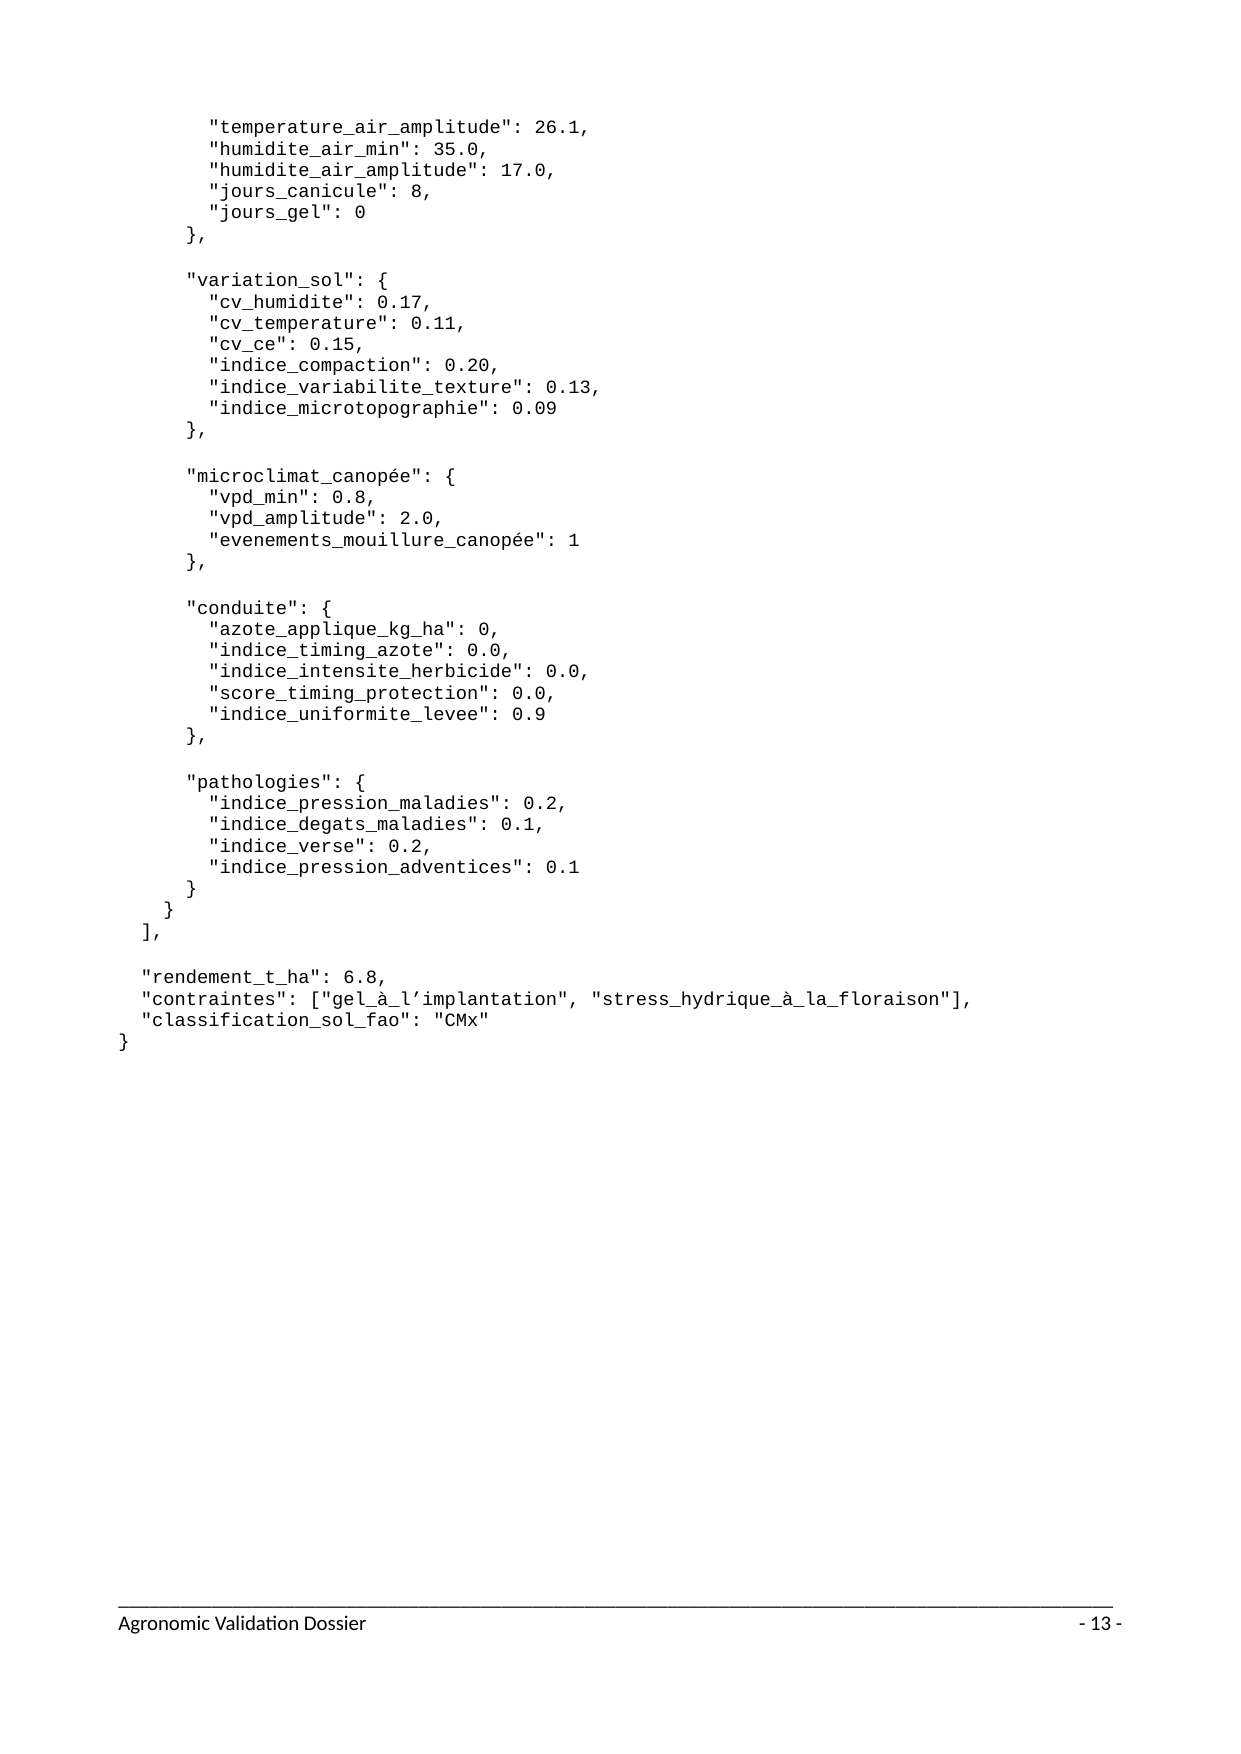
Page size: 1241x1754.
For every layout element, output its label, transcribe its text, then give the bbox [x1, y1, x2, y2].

text "indice_degats_maladies": 0.1, [118, 815, 1122, 836]
text "vpd_min": 0.8, [118, 488, 1122, 509]
text } [118, 879, 1122, 900]
text "temperature_air_amplitude": 26.1, [118, 118, 1122, 139]
text } [118, 1032, 1122, 1053]
text "classification_sol_fao": "CMx" [118, 1011, 1122, 1032]
text }, [118, 552, 1122, 573]
text "jours_canicule": 8, [118, 182, 1122, 203]
text "indice_variabilite_texture": 0.13, [118, 377, 1122, 399]
text "cv_humidite": 0.17, [118, 292, 1122, 314]
text "evenements_mouillure_canopée": 1 [118, 530, 1122, 552]
text "indice_microtopographie": 0.09 [118, 399, 1122, 420]
text "indice_compaction": 0.20, [118, 356, 1122, 377]
text "humidite_air_amplitude": 17.0, [118, 161, 1122, 182]
text "indice_verse": 0.2, [118, 836, 1122, 858]
text "score_timing_protection": 0.0, [118, 683, 1122, 705]
text "conduite": { [118, 598, 1122, 620]
text "indice_timing_azote": 0.0, [118, 641, 1122, 662]
text "cv_ce": 0.15, [118, 335, 1122, 356]
text "jours_gel": 0 [118, 203, 1122, 224]
text "indice_uniformite_levee": 0.9 [118, 705, 1122, 726]
text }, [118, 224, 1122, 246]
text "vpd_amplitude": 2.0, [118, 509, 1122, 530]
text }, [118, 420, 1122, 441]
text "indice_pression_maladies": 0.2, [118, 794, 1122, 815]
text "rendement_t_ha": 6.8, [118, 968, 1122, 989]
text "indice_pression_adventices": 0.1 [118, 858, 1122, 879]
text "microclimat_canopée": { [118, 467, 1122, 488]
text "azote_applique_kg_ha": 0, [118, 620, 1122, 641]
text } [118, 900, 1122, 921]
text "humidite_air_min": 35.0, [118, 139, 1122, 161]
text }, [118, 726, 1122, 747]
text "cv_temperature": 0.11, [118, 314, 1122, 335]
text ], [118, 921, 1122, 943]
text "pathologies": { [118, 773, 1122, 794]
text "variation_sol": { [118, 271, 1122, 292]
text "indice_intensite_herbicide": 0.0, [118, 662, 1122, 683]
text "contraintes": ["gel_à_l’implantation", "stress_hydrique_à_la_floraison"], [118, 989, 1122, 1011]
